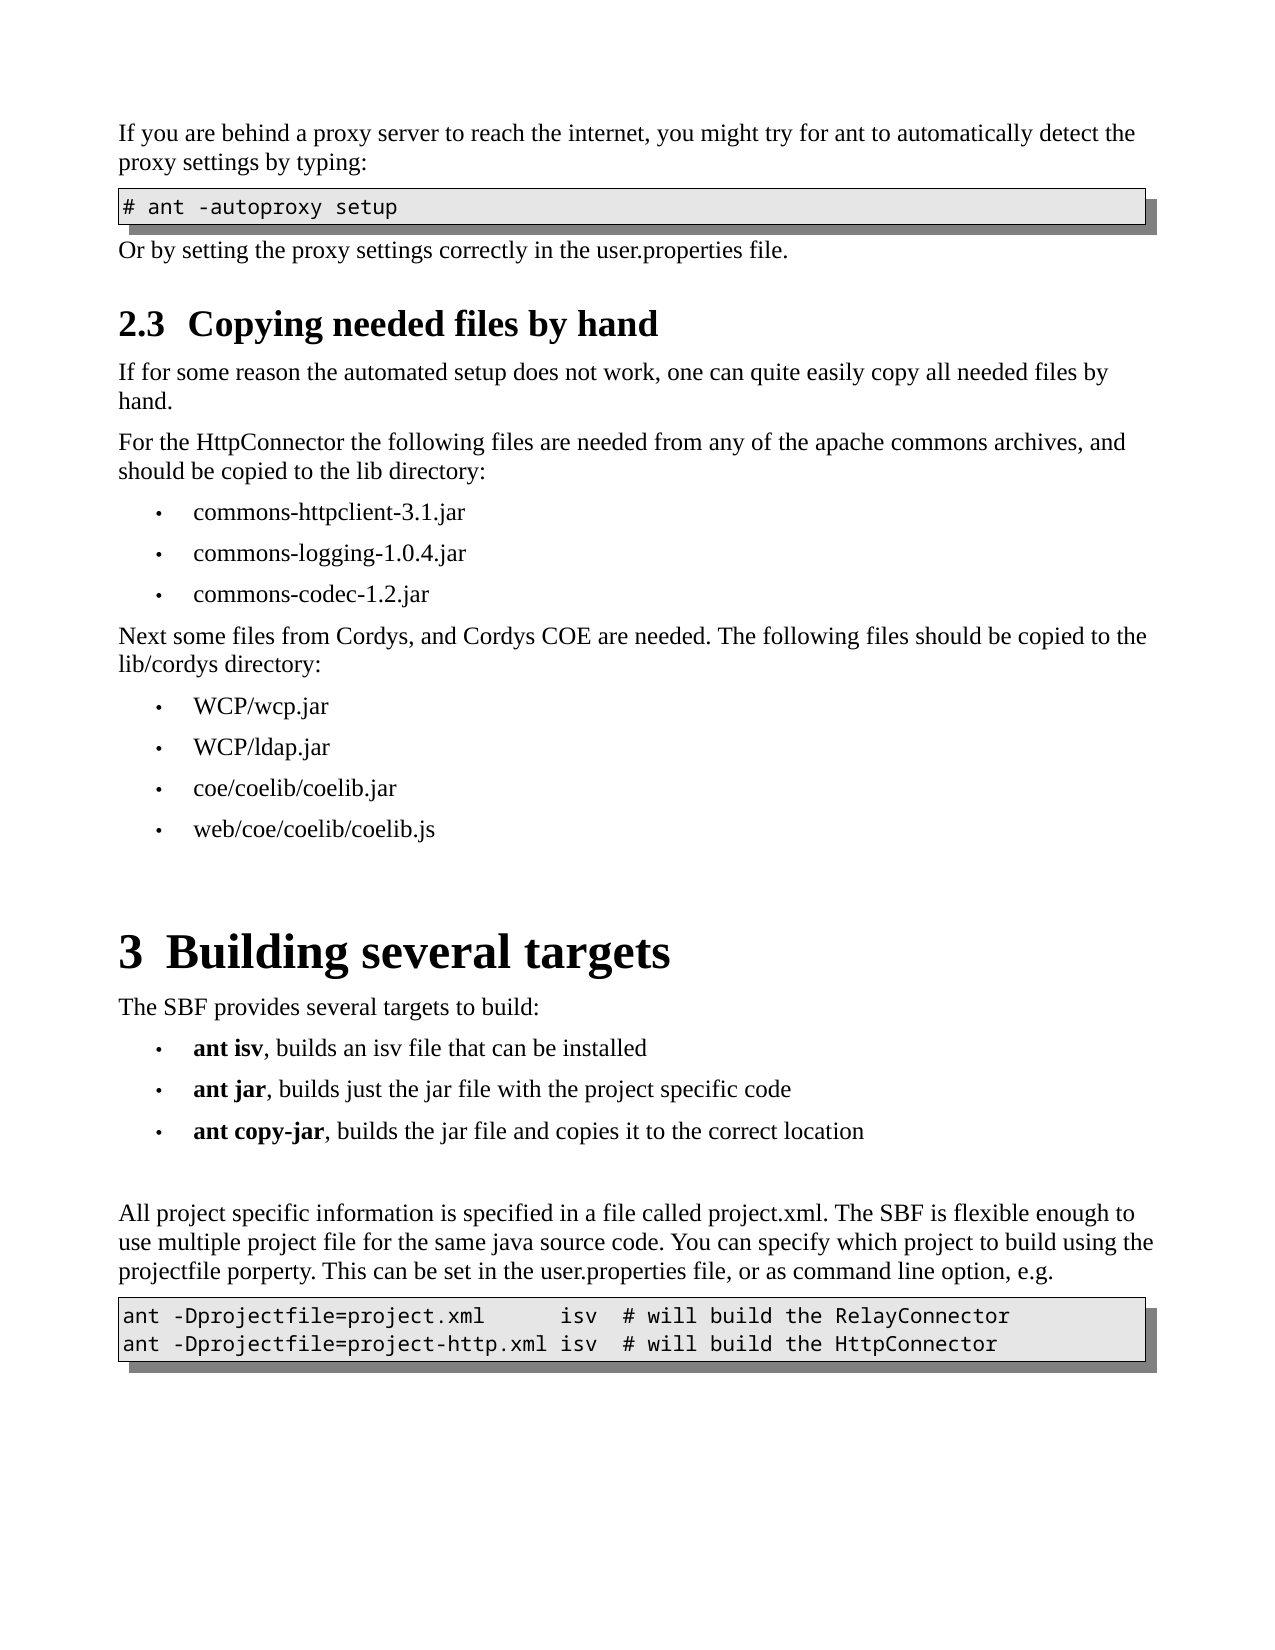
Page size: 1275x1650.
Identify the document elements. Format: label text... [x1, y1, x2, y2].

subtitle Building several targets [118, 922, 1157, 979]
list commons-httpclient-3.1.jar [156, 497, 1157, 526]
text Or by setting the proxy settings correctly in the user.properties file. [118, 235, 1157, 264]
list WCP/wcp.jar [156, 691, 1157, 719]
text ant -Dprojectfile=project-http.xml isv # will build the HttpConnector [119, 1326, 1145, 1361]
list commons-logging-1.0.4.jar [156, 538, 1157, 567]
subtitle Copying needed files by hand [118, 301, 1157, 344]
list ant jar, builds just the jar file with the project specific code [156, 1074, 1157, 1103]
text The SBF provides several targets to build: [118, 992, 1157, 1021]
text ant -Dprojectfile=project.xml isv # will build the RelayConnector [119, 1298, 1145, 1326]
text For the HttpConnector the following files are needed from any of the apache commons archives, and should be copied to the lib directory: [118, 427, 1157, 484]
text # ant -autoproxy setup [119, 189, 1145, 224]
list WCP/ldap.jar [156, 732, 1157, 761]
text Next some files from Cordys, and Cordys COE are needed. The following files should be copied to the lib/cordys directory: [118, 621, 1157, 678]
list ant copy-jar, builds the jar file and copies it to the correct location [156, 1116, 1157, 1144]
text If for some reason the automated setup does not work, one can quite easily copy all needed files by hand. [118, 357, 1157, 414]
text If you are behind a proxy server to reach the internet, you might try for ant to automatically detect the proxy settings by typing: [118, 118, 1157, 176]
list commons-codec-1.2.jar [156, 579, 1157, 608]
list coe/coelib/coelib.jar [156, 773, 1157, 802]
list web/coe/coelib/coelib.js [156, 814, 1157, 843]
list ant isv, builds an isv file that can be installed [156, 1033, 1157, 1062]
text All project specific information is specified in a file called project.xml. The SBF is flexible enough to use multiple project file for the same java source code. You can specify which project to build using the projectfile porperty. This can be set in the user.properties file, or as command line option, e.g. [118, 1198, 1157, 1284]
